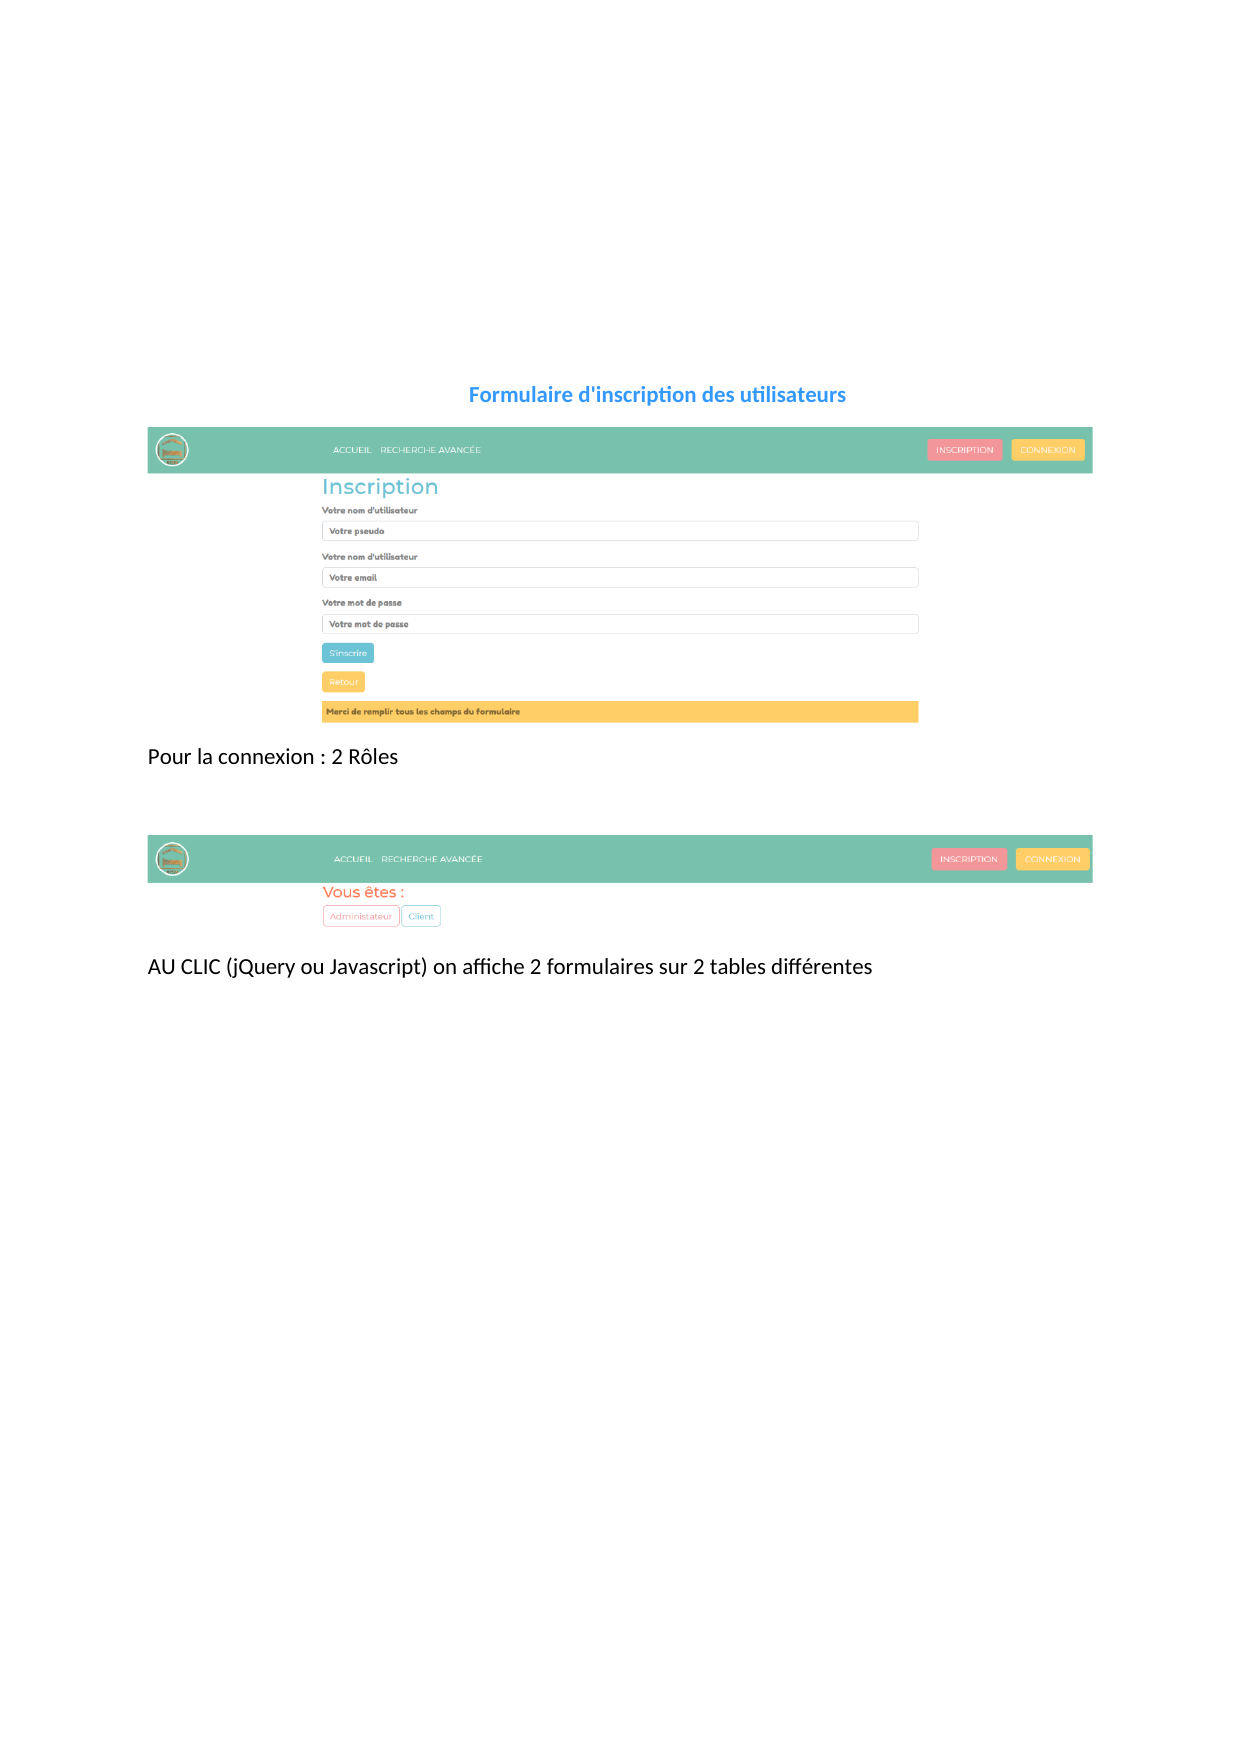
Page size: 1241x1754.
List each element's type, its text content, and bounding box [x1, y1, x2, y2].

list Formulaire d'inscription des utilisateurs [223, 380, 1093, 408]
picture [147, 427, 1093, 741]
text Pour la connexion : 2 Rôles [148, 741, 1093, 770]
text AU CLIC (jQuery ou Javascript) on affiche 2 formulaires sur 2 tables différentes [148, 951, 1093, 980]
picture [147, 835, 1093, 951]
